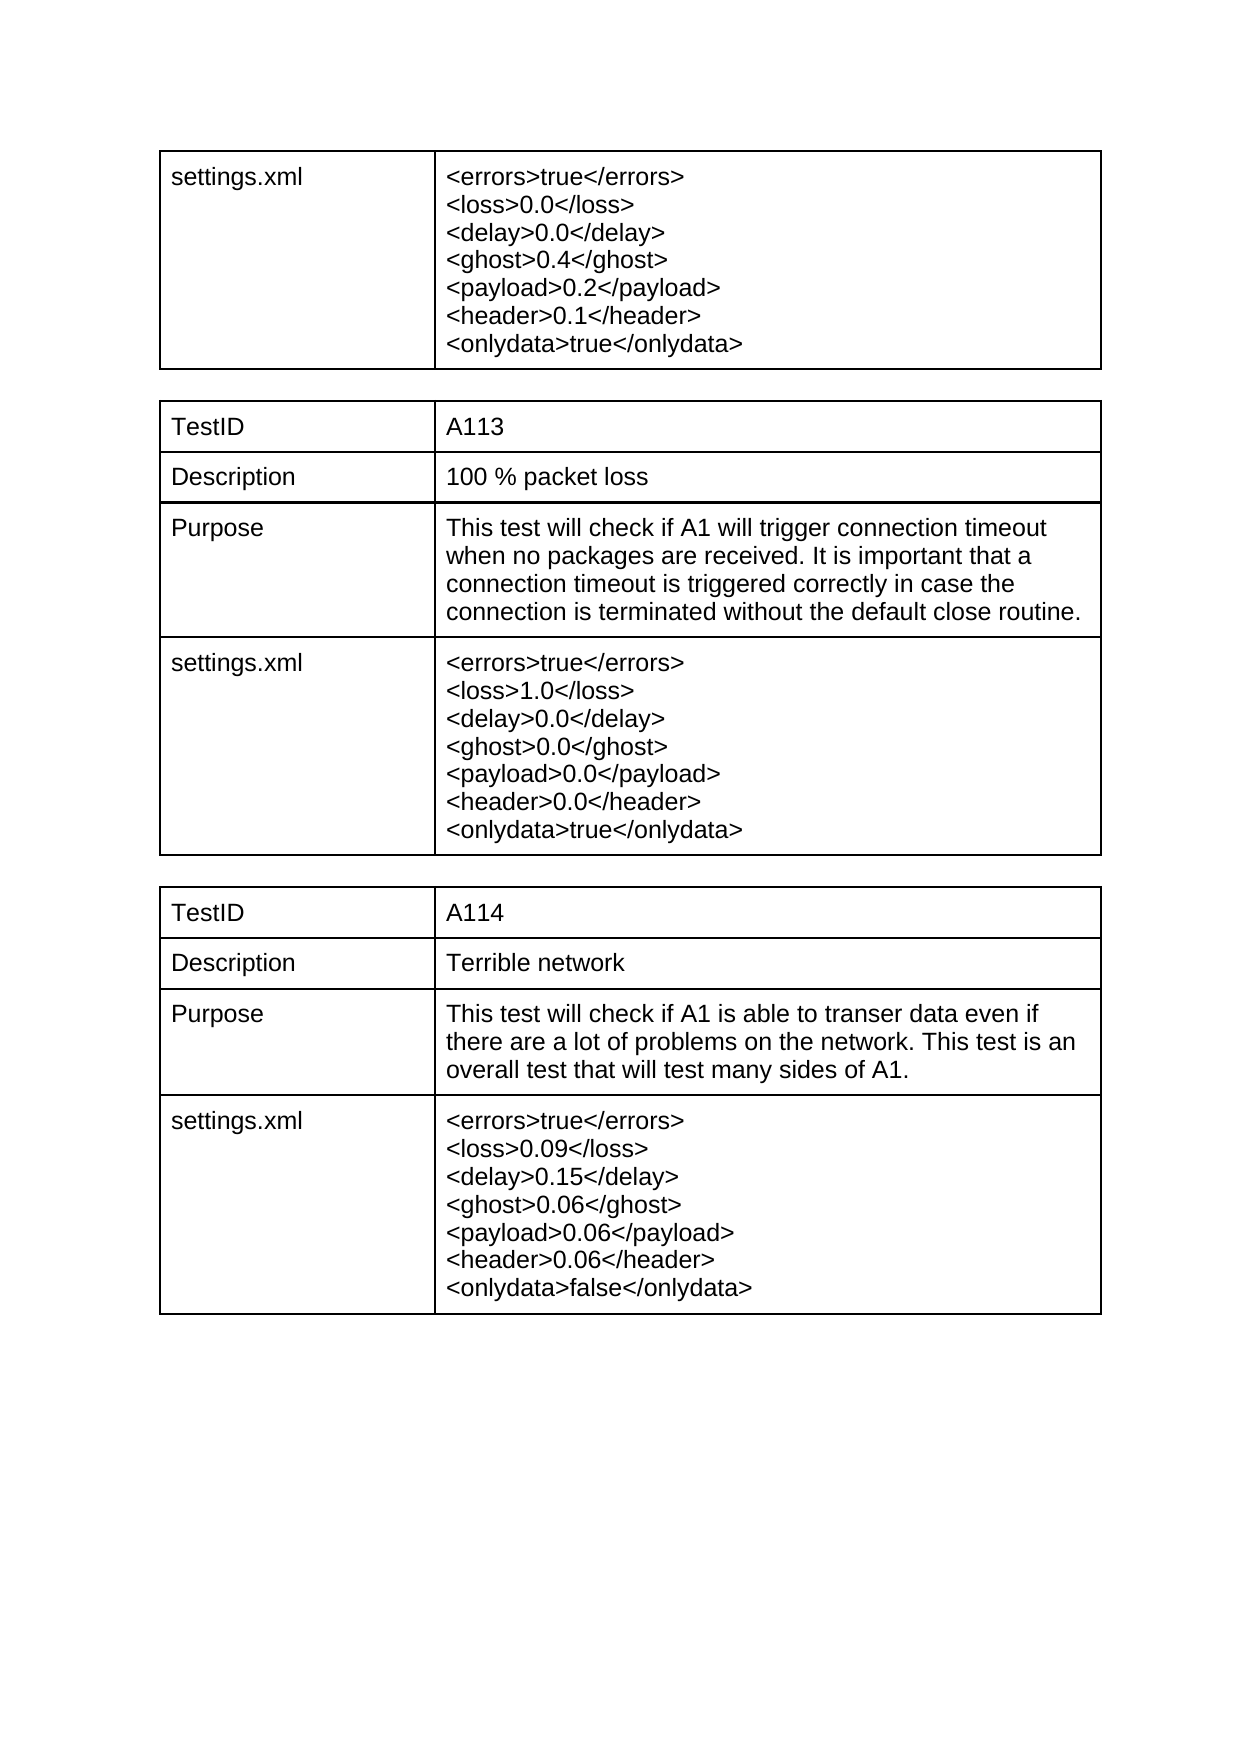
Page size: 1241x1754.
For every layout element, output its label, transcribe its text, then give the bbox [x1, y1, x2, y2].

table_header A114 [436, 888, 1100, 937]
table_cell Purpose [161, 990, 434, 1094]
table_header A113 [436, 402, 1100, 451]
table_cell settings.xml [161, 152, 434, 368]
table_header TestID [161, 888, 434, 937]
table_cell settings.xml [161, 638, 434, 854]
table_cell 100 % packet loss [436, 453, 1100, 501]
table_cell Terrible network [436, 939, 1100, 987]
table_cell <errors>true</errors> <loss>0.0</loss> <delay>0.0</delay> <ghost>0.4</ghost> <payload>0.2</payload> <header>0.1</header> <onlydata>true</onlydata> [436, 152, 1100, 368]
table_cell This test will check if A1 will trigger connection timeout when no packages are received. It is important that a connection timeout is triggered correctly in case the connection is terminated without the default close routine. [436, 504, 1100, 636]
table_cell settings.xml [161, 1096, 434, 1312]
table_cell <errors>true</errors> <loss>0.09</loss> <delay>0.15</delay> <ghost>0.06</ghost> <payload>0.06</payload> <header>0.06</header> <onlydata>false</onlydata> [436, 1096, 1100, 1312]
table_cell Purpose [161, 504, 434, 636]
table_cell Description [161, 939, 434, 987]
table_header TestID [161, 402, 434, 451]
table_cell <errors>true</errors> <loss>1.0</loss> <delay>0.0</delay> <ghost>0.0</ghost> <payload>0.0</payload> <header>0.0</header> <onlydata>true</onlydata> [436, 638, 1100, 854]
table_cell This test will check if A1 is able to transer data even if there are a lot of problems on the network. This test is an overall test that will test many sides of A1. [436, 990, 1100, 1094]
table_cell Description [161, 453, 434, 501]
